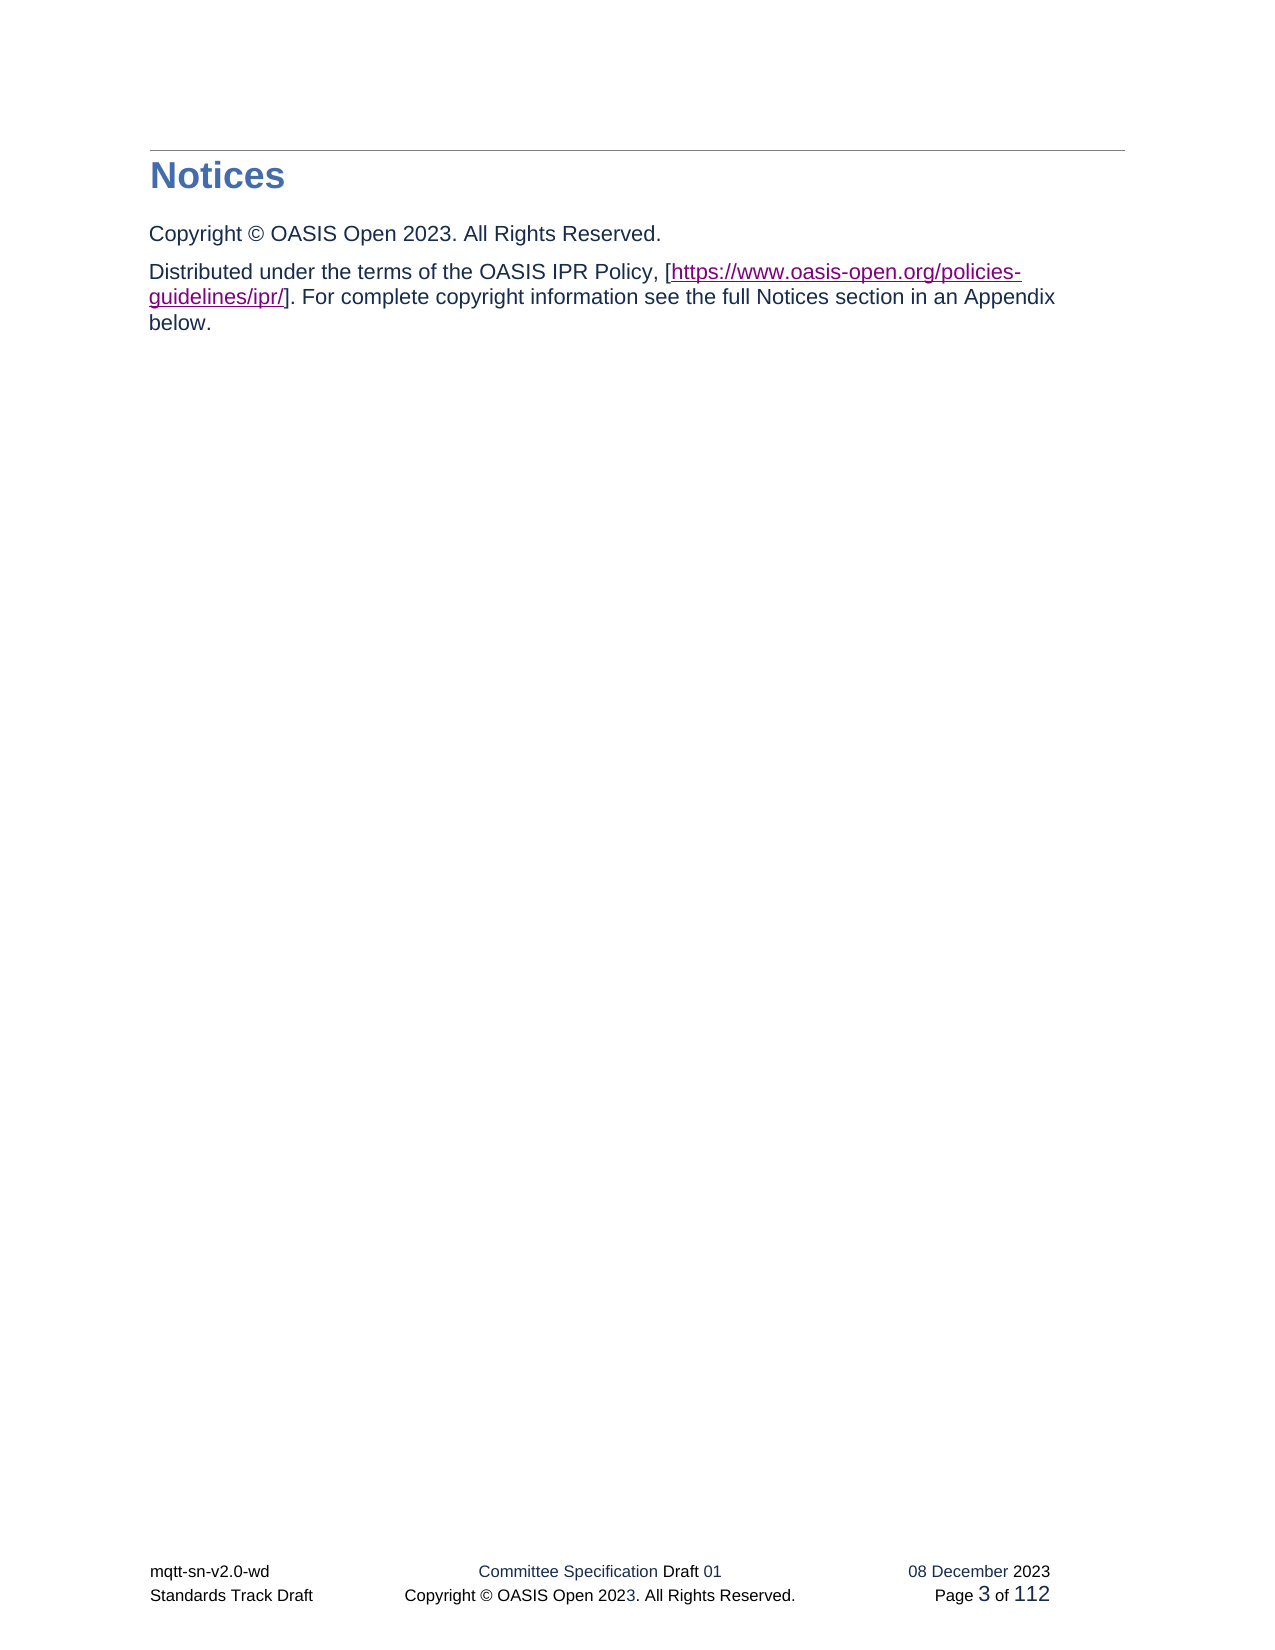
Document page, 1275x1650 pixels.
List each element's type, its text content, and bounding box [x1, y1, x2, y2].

text Distributed under the terms of the OASIS IPR Policy, [https://www.oasis-open.org/policies-guidelines/ipr/]. For complete copyright information see the full Notices section in an Appendix below. [148, 259, 1124, 334]
text Copyright © OASIS Open 2023. All Rights Reserved. [148, 221, 1124, 246]
text Notices [150, 151, 1125, 196]
